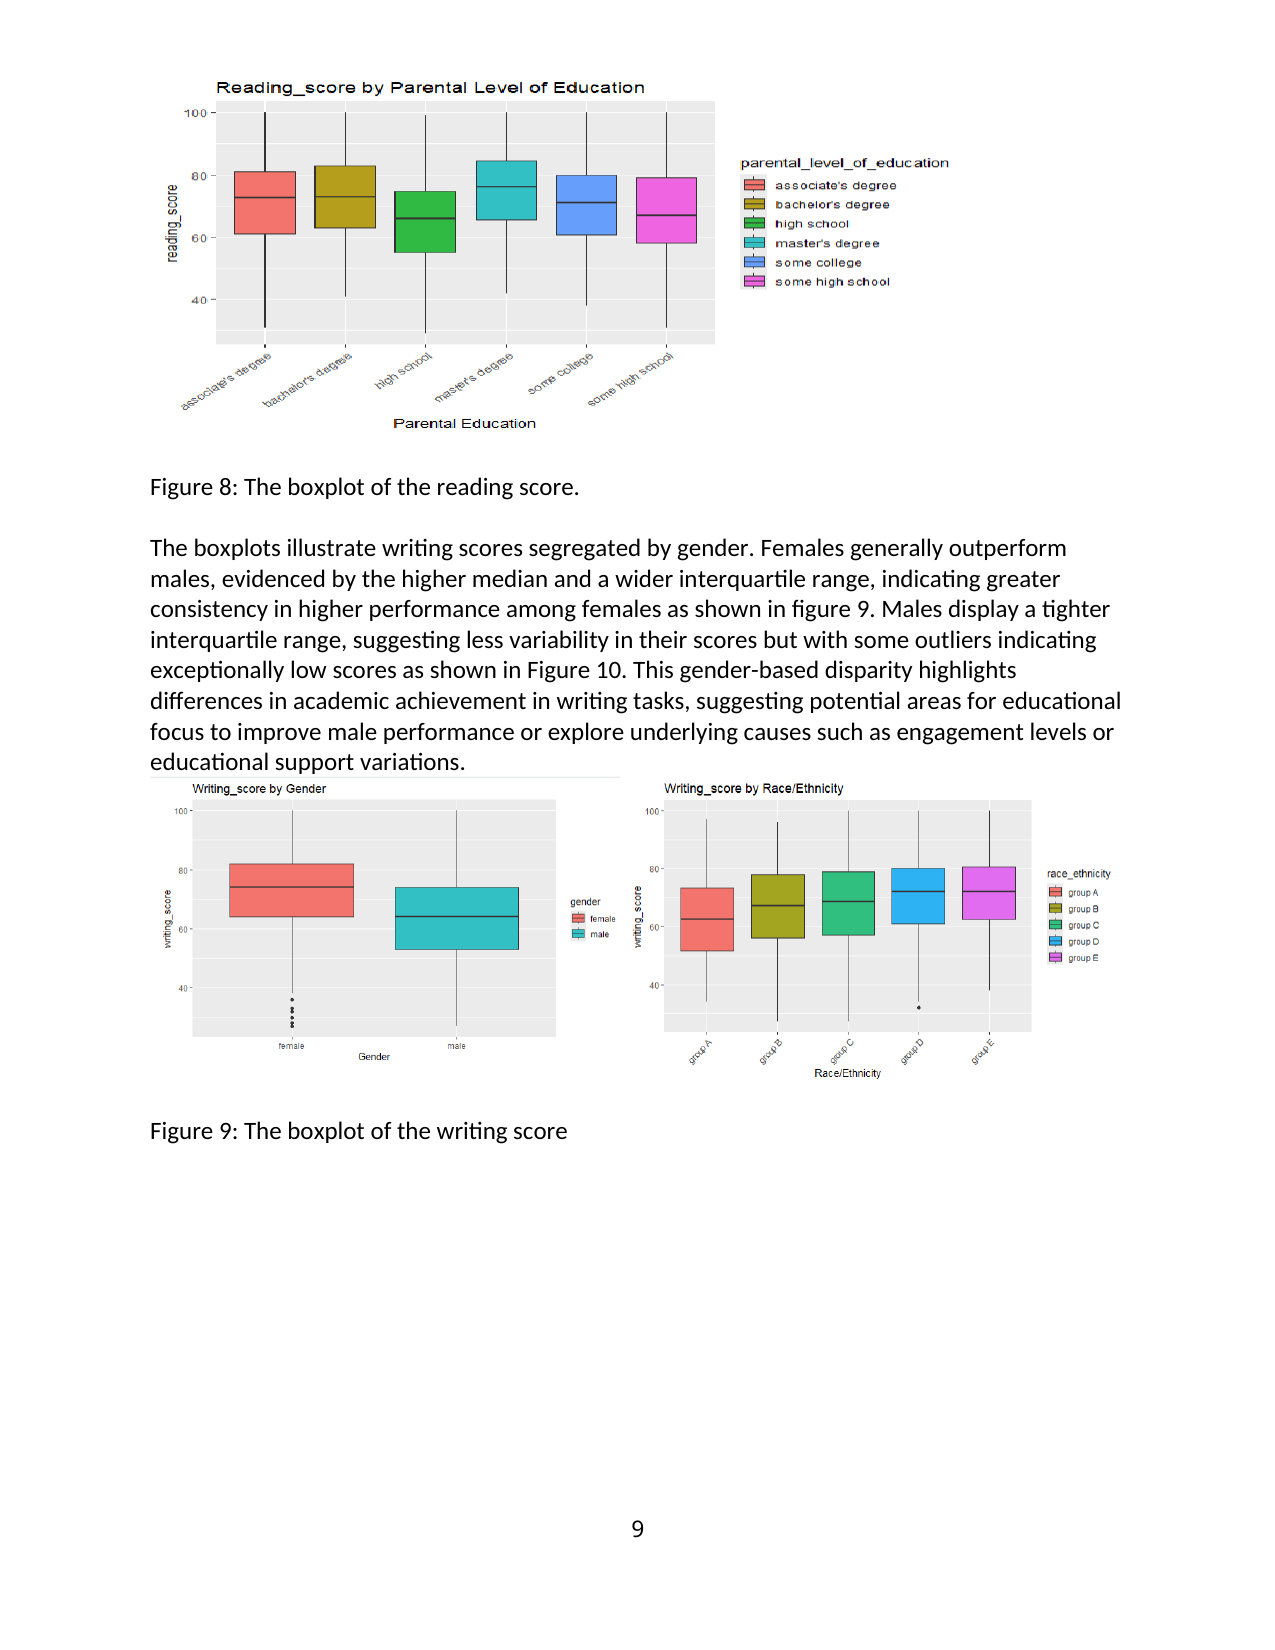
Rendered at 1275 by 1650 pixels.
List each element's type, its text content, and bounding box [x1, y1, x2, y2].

text The boxplots illustrate writing scores segregated by gender. Females generally outperform males, evidenced by the higher median and a wider interquartile range, indicating greater consistency in higher performance among females as shown in figure 9. Males display a tighter interquartile range, suggesting less variability in their scores but with some outliers indicating exceptionally low scores as shown in Figure 10. This gender-based disparity highlights differences in academic achievement in writing tasks, suggesting potential areas for educational focus to improve male performance or explore underlying causes such as engagement levels or educational support variations. [150, 533, 1125, 777]
text Figure 9: The boxplot of the writing score [150, 1115, 1125, 1145]
text Figure 8: The boxplot of the reading score. [150, 472, 1125, 502]
